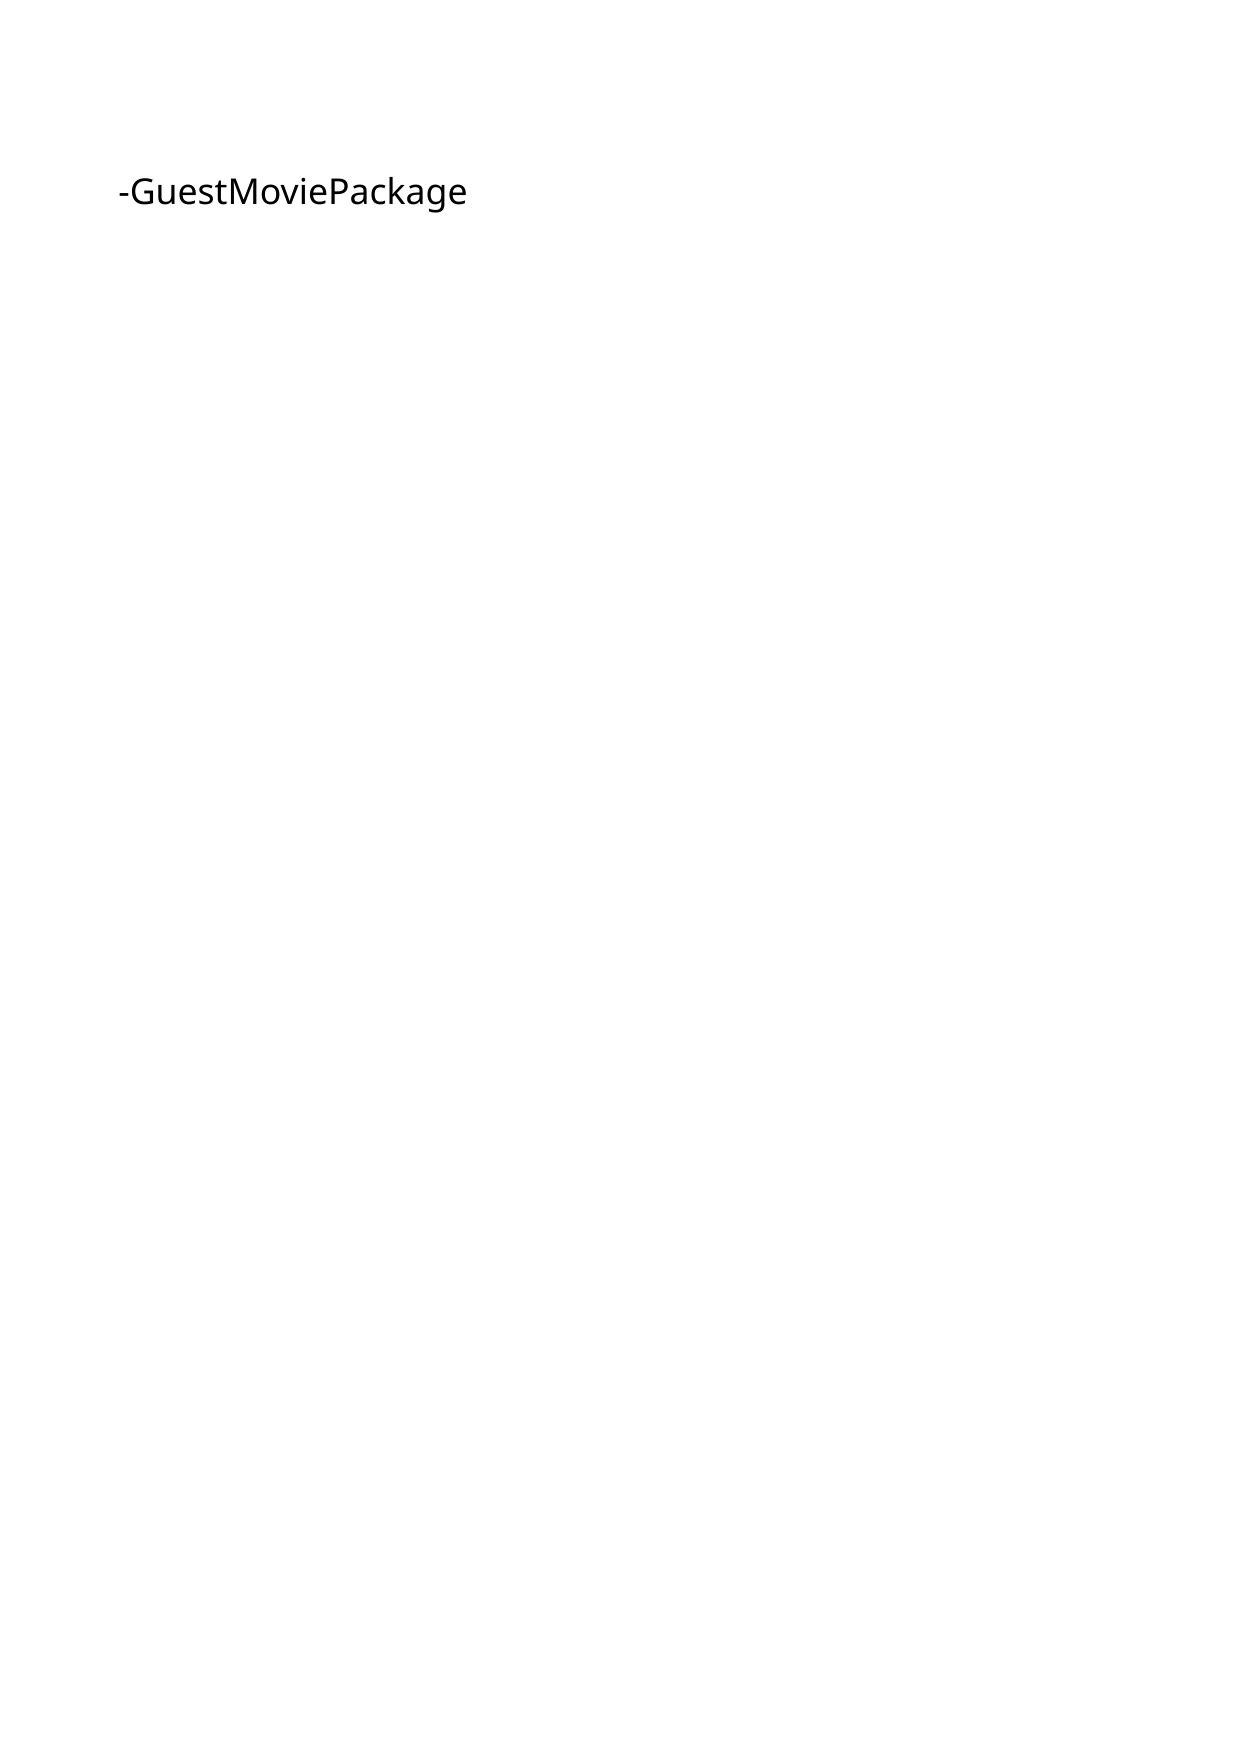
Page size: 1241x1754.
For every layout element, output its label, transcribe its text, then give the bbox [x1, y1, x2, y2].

text -GuestMoviePackage [118, 167, 1122, 215]
